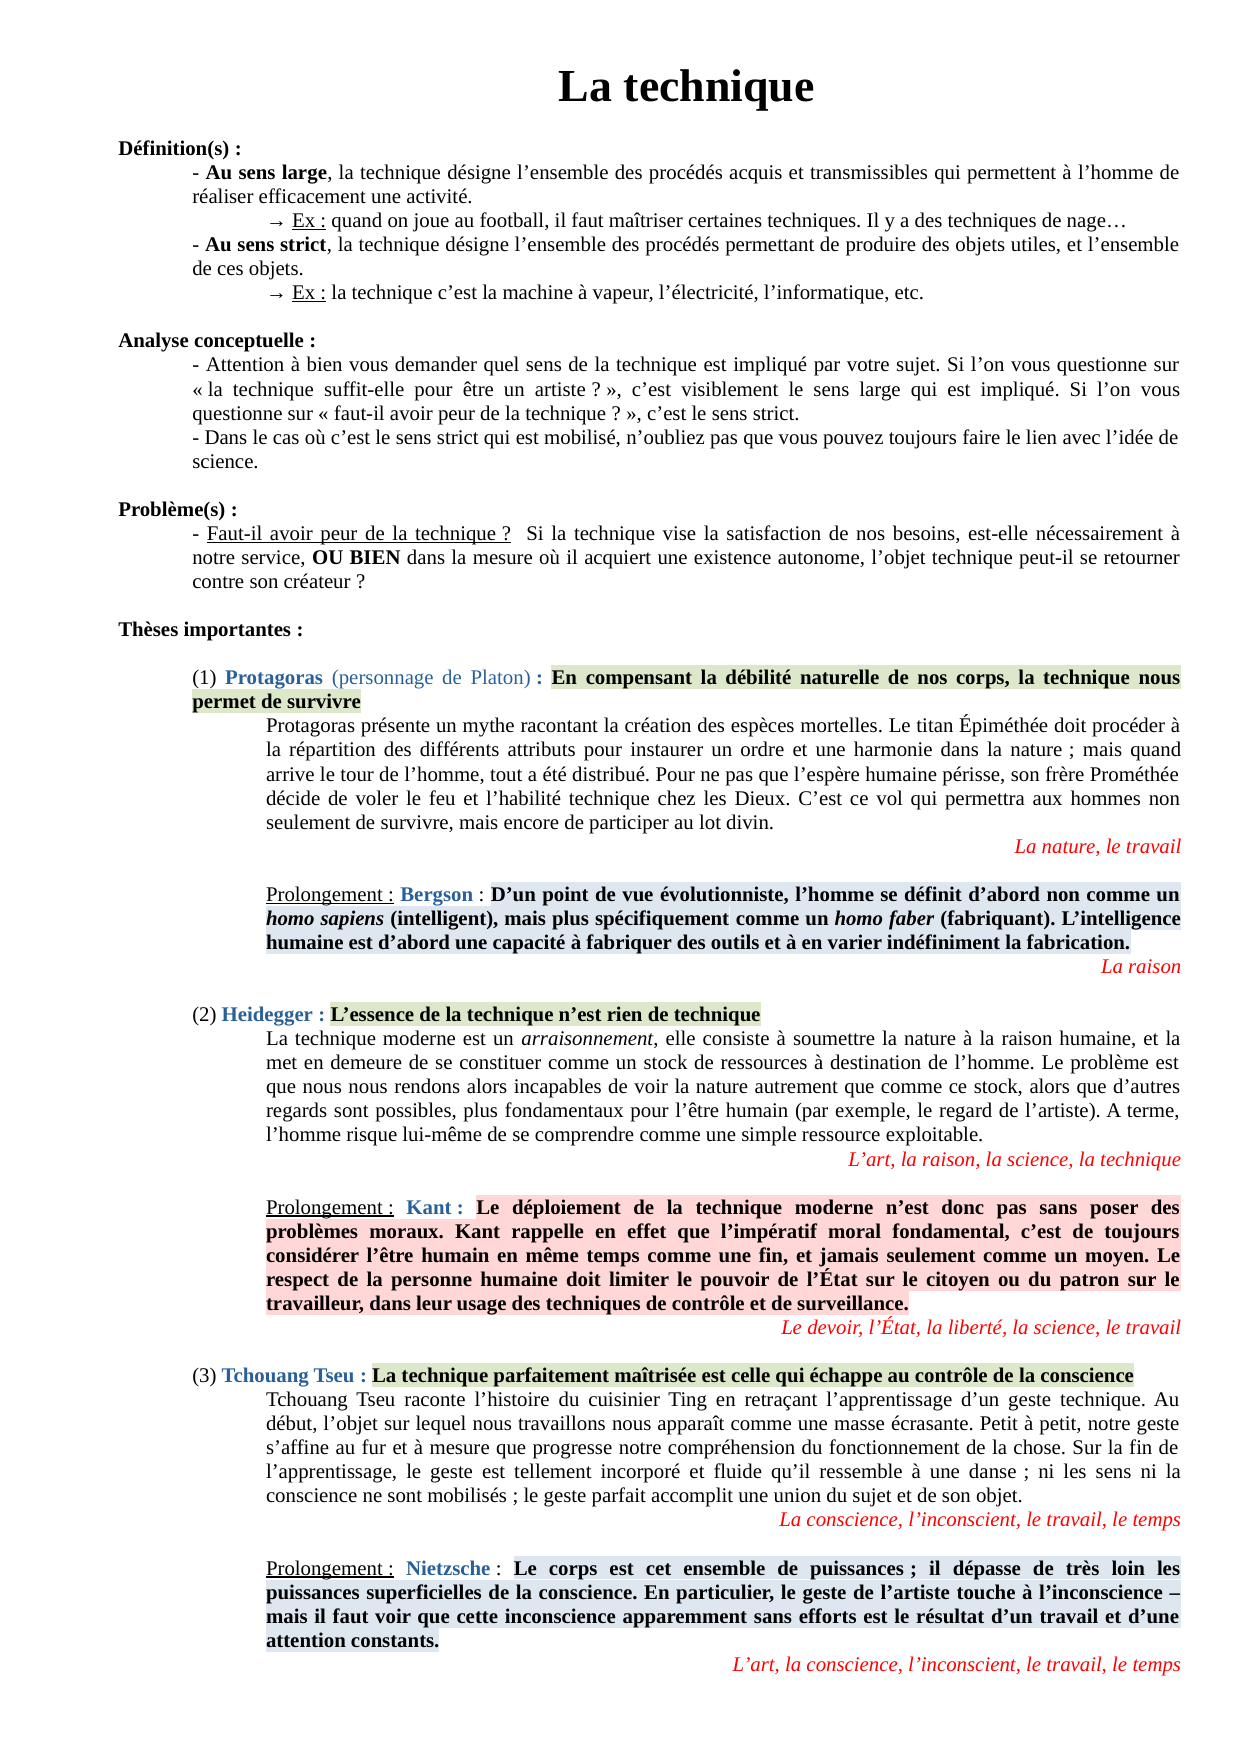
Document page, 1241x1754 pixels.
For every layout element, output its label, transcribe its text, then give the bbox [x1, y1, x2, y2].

text Le devoir, l’État, la liberté, la science, le travail [266, 1315, 1181, 1339]
text Prolongement : Bergson : D’un point de vue évolutionniste, l’homme se définit d’abord non comme un homo sapiens (intelligent), mais plus spécifiquement comme un homo faber (fabriquant). L’intelligence humaine est d’abord une capacité à fabriquer des outils et à en varier indéfiniment la fabrication. [266, 882, 1181, 954]
text - Attention à bien vous demander quel sens de la technique est impliqué par votre sujet. Si l’on vous questionne sur « la technique suffit-elle pour être un artiste ? », c’est visiblement le sens large qui est impliqué. Si l’on vous questionne sur « faut-il avoir peur de la technique ? », c’est le sens strict. [192, 352, 1181, 424]
text Prolongement : Nietzsche : Le corps est cet ensemble de puissances ; il dépasse de très loin les puissances superficielles de la conscience. En particulier, le geste de l’artiste touche à l’inconscience – mais il faut voir que cette inconscience apparemment sans efforts est le résultat d’un travail et d’une attention constants. [266, 1556, 1181, 1652]
text Thèses importantes : [118, 617, 1181, 641]
text Définition(s) : [118, 136, 1181, 160]
text L’art, la conscience, l’inconscient, le travail, le temps [266, 1652, 1181, 1676]
text (3) Tchouang Tseu : La technique parfaitement maîtrisée est celle qui échappe au contrôle de la conscience [192, 1363, 1181, 1387]
text (1) Protagoras (personnage de Platon) : En compensant la débilité naturelle de nos corps, la technique nous permet de survivre [192, 665, 1181, 713]
text L’art, la raison, la science, la technique [192, 1146, 1181, 1171]
text - Dans le cas où c’est le sens strict qui est mobilisé, n’oubliez pas que vous pouvez toujours faire le lien avec l’idée de science. [192, 424, 1181, 473]
text - Au sens strict, la technique désigne l’ensemble des procédés permettant de produire des objets utiles, et l’ensemble de ces objets. [192, 232, 1181, 280]
text La conscience, l’inconscient, le travail, le temps [266, 1507, 1181, 1531]
text → Ex : la technique c’est la machine à vapeur, l’électricité, l’informatique, etc. [192, 280, 1181, 304]
text La technique [192, 59, 1181, 112]
text Prolongement : Kant : Le déploiement de la technique moderne n’est donc pas sans poser des problèmes moraux. Kant rappelle en effet que l’impératif moral fondamental, c’est de toujours considérer l’être humain en même temps comme une fin, et jamais seulement comme un moyen. Le respect de la personne humaine doit limiter le pouvoir de l’État sur le citoyen ou du patron sur le travailleur, dans leur usage des techniques de contrôle et de surveillance. [266, 1194, 1181, 1315]
text Tchouang Tseu raconte l’histoire du cuisinier Ting en retraçant l’apprentissage d’un geste technique. Au début, l’objet sur lequel nous travaillons nous apparaît comme une masse écrasante. Petit à petit, notre geste s’affine au fur et à mesure que progresse notre compréhension du fonctionnement de la chose. Sur la fin de l’apprentissage, le geste est tellement incorporé et fluide qu’il ressemble à une danse ; ni les sens ni la conscience ne sont mobilisés ; le geste parfait accomplit une union du sujet et de son objet. [266, 1387, 1181, 1507]
text - Au sens large, la technique désigne l’ensemble des procédés acquis et transmissibles qui permettent à l’homme de réaliser efficacement une activité. [192, 160, 1181, 208]
text La raison [266, 954, 1181, 978]
text Protagoras présente un mythe racontant la création des espèces mortelles. Le titan Épiméthée doit procéder à la répartition des différents attributs pour instaurer un ordre et une harmonie dans la nature ; mais quand arrive le tour de l’homme, tout a été distribué. Pour ne pas que l’espère humaine périsse, son frère Prométhée décide de voler le feu et l’habilité technique chez les Dieux. C’est ce vol qui permettra aux hommes non seulement de survivre, mais encore de participer au lot divin. [266, 713, 1181, 834]
text - Faut-il avoir peur de la technique ? Si la technique vise la satisfaction de nos besoins, est-elle nécessairement à notre service, OU BIEN dans la mesure où il acquiert une existence autonome, l’objet technique peut-il se retourner contre son créateur ? [192, 521, 1181, 593]
text La technique moderne est un arraisonnement, elle consiste à soumettre la nature à la raison humaine, et la met en demeure de se constituer comme un stock de ressources à destination de l’homme. Le problème est que nous nous rendons alors incapables de voir la nature autrement que comme ce stock, alors que d’autres regards sont possibles, plus fondamentaux pour l’être humain (par exemple, le regard de l’artiste). A terme, l’homme risque lui-même de se comprendre comme une simple ressource exploitable. [266, 1026, 1181, 1146]
text Analyse conceptuelle : [118, 328, 1181, 352]
text (2) Heidegger : L’essence de la technique n’est rien de technique [192, 1002, 1181, 1026]
text La nature, le travail [266, 834, 1181, 858]
text → Ex : quand on joue au football, il faut maîtriser certaines techniques. Il y a des techniques de nage… [192, 208, 1181, 232]
text Problème(s) : [118, 497, 1181, 521]
